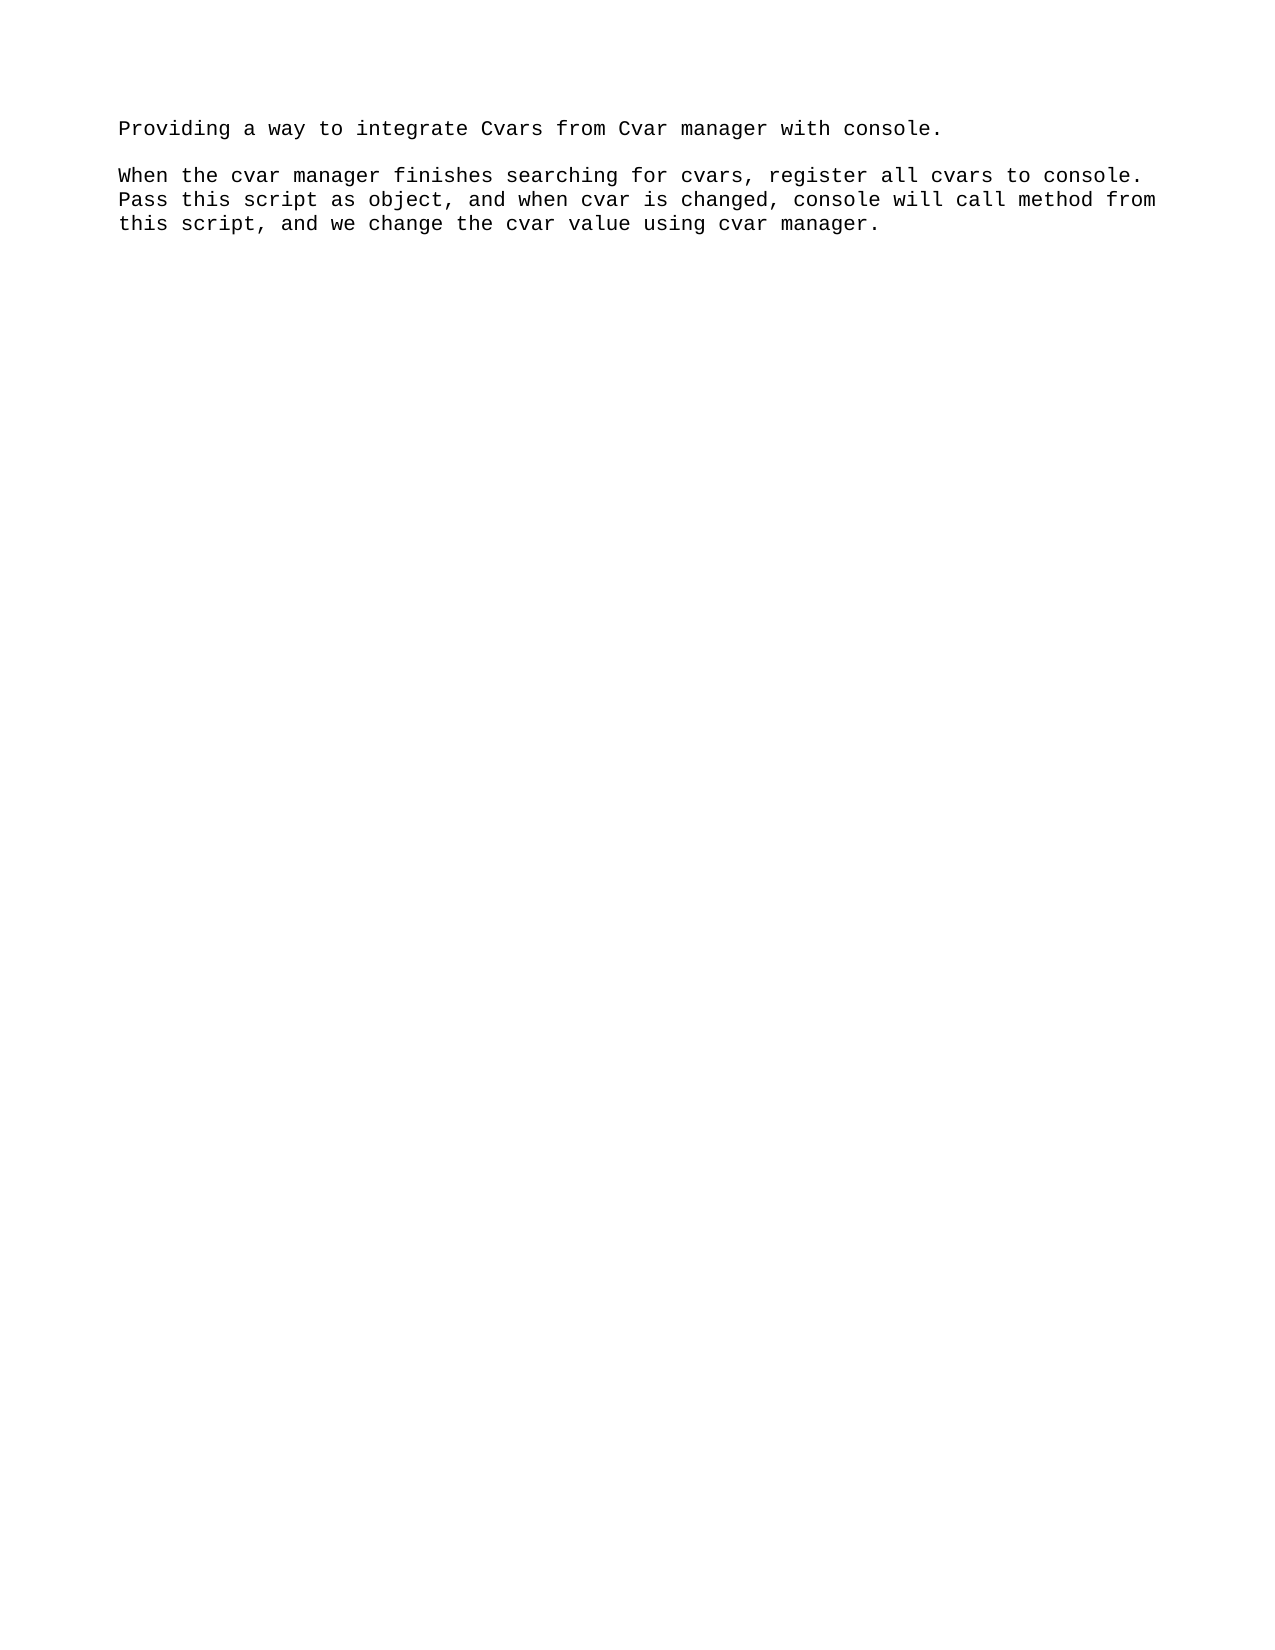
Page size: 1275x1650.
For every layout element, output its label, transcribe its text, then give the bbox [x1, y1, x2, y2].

text When the cvar manager finishes searching for cvars, register all cvars to console. Pass this script as object, and when cvar is changed, console will call method from this script, and we change the cvar value using cvar manager. [118, 165, 1157, 236]
text Providing a way to integrate Cvars from Cvar manager with console. [118, 118, 1157, 142]
